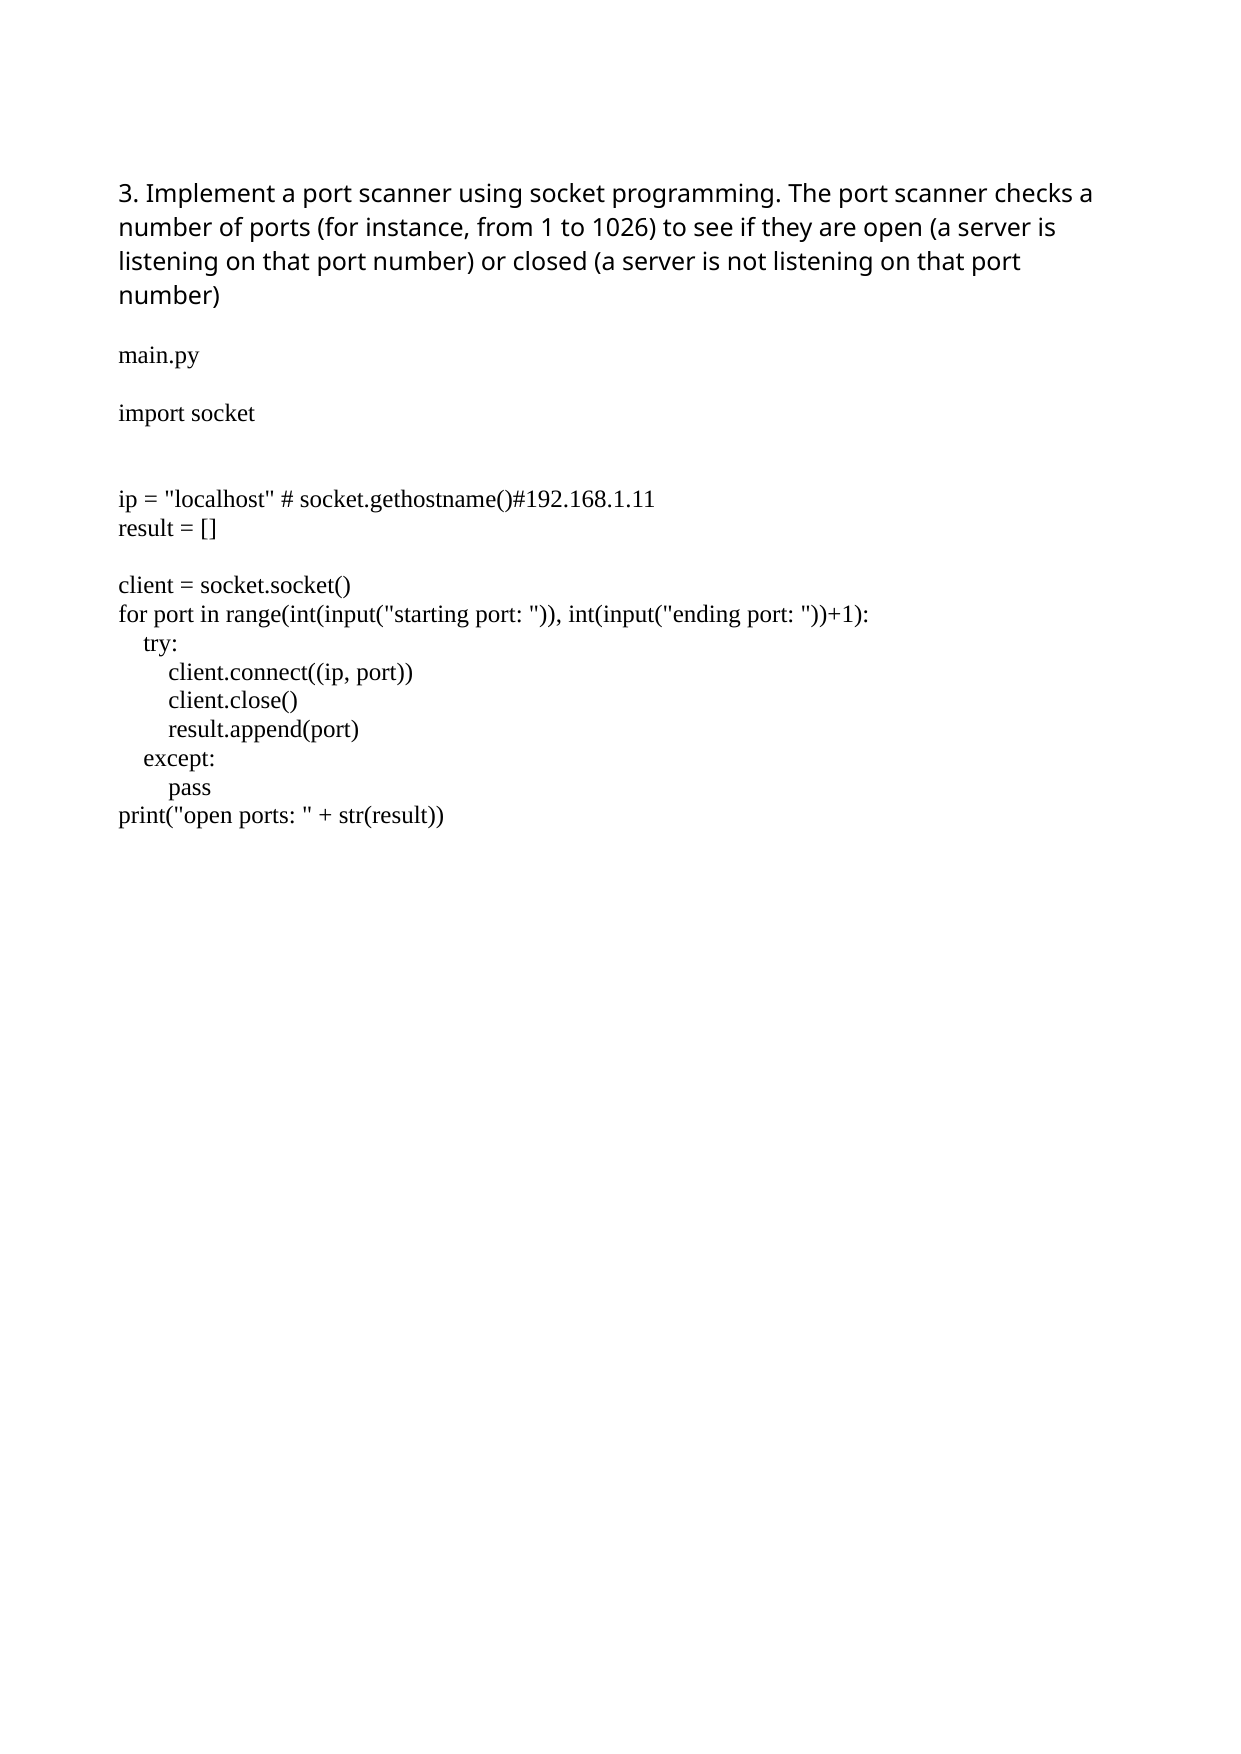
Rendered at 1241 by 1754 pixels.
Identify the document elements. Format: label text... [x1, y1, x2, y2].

text client.close() [118, 686, 1122, 714]
text 3. Implement a port scanner using socket programming. The port scanner checks a number of ports (for instance, from 1 to 1026) to see if they are open (a server is listening on that port number) or closed (a server is not listening on that port number) [118, 176, 1122, 312]
text client.connect((ip, port)) [118, 657, 1122, 686]
text result = [] [118, 513, 1122, 542]
text except: [118, 743, 1122, 772]
text client = socket.socket() [118, 571, 1122, 599]
text import socket [118, 398, 1122, 427]
text result.append(port) [118, 714, 1122, 743]
text pass [118, 772, 1122, 801]
text print("open ports: " + str(result)) [118, 801, 1122, 829]
text main.py [118, 341, 1122, 369]
text ip = "localhost" # socket.gethostname()#192.168.1.11 [118, 484, 1122, 513]
text for port in range(int(input("starting port: ")), int(input("ending port: "))+1): [118, 599, 1122, 628]
text try: [118, 628, 1122, 657]
